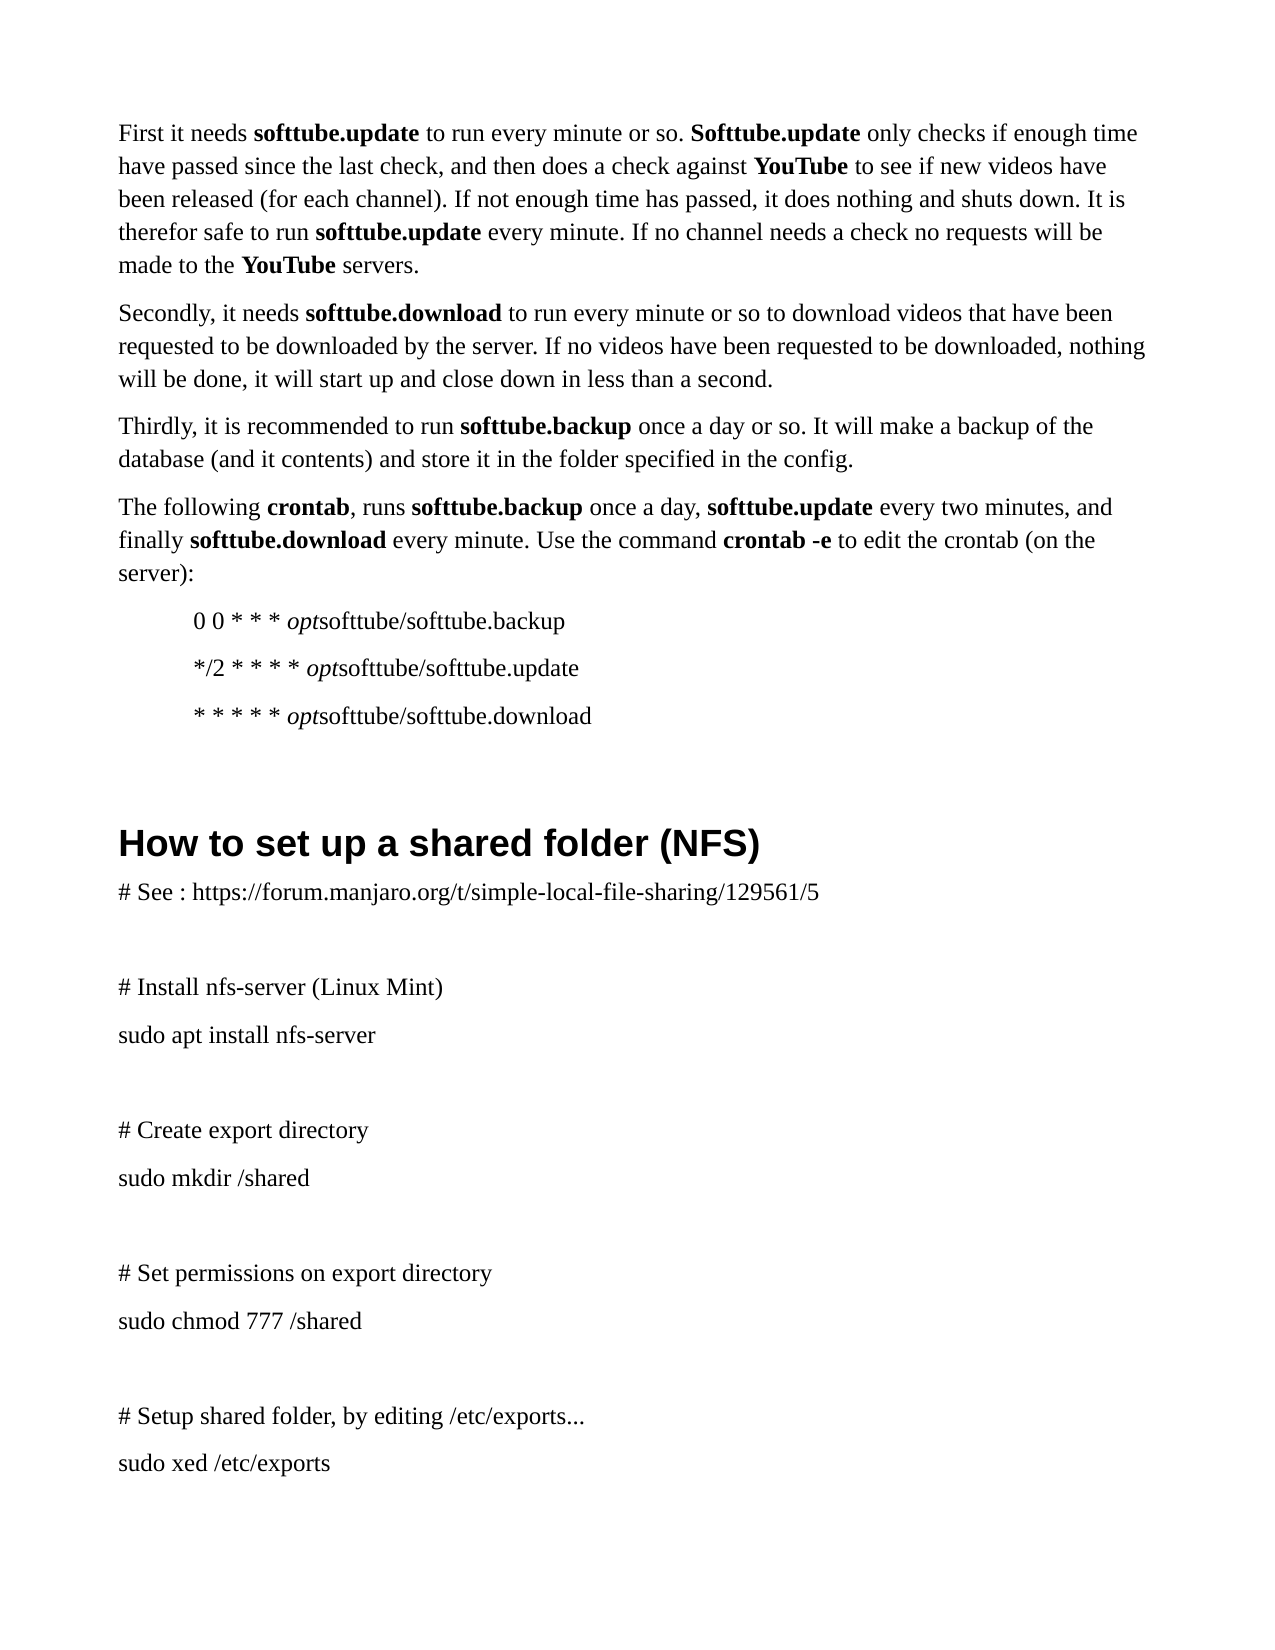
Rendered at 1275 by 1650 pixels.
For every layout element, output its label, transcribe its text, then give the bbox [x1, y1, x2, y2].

text The following crontab, runs softtube.backup once a day, softtube.update every two minutes, and finally softtube.download every minute. Use the command crontab -e to edit the crontab (on the server): [118, 492, 1157, 587]
text First it needs softtube.update to run every minute or so. Softtube.update only checks if enough time have passed since the last check, and then does a check against YouTube to see if new videos have been released (for each channel). If not enough time has passed, it does nothing and shuts down. It is therefor safe to run softtube.update every minute. If no channel needs a check no requests will be made to the YouTube servers. [118, 118, 1157, 279]
text # Set permissions on export directory [118, 1258, 1157, 1287]
text sudo mkdir /shared [118, 1163, 1157, 1192]
text # See : https://forum.manjaro.org/t/simple-local-file-sharing/129561/5 [118, 877, 1157, 906]
text * * * * * optsofttube/softtube.download [193, 701, 1157, 730]
text Secondly, it needs softtube.download to run every minute or so to download videos that have been requested to be downloaded by the server. If no videos have been requested to be downloaded, nothing will be done, it will start up and close down in less than a second. [118, 298, 1157, 393]
text # Setup shared folder, by editing /etc/exports... [118, 1401, 1157, 1430]
text sudo apt install nfs-server [118, 1020, 1157, 1049]
text sudo xed /etc/exports [118, 1448, 1157, 1477]
text 0 0 * * * optsofttube/softtube.backup [193, 606, 1157, 634]
text # Install nfs-server (Linux Mint) [118, 972, 1157, 1001]
text Thirdly, it is recommended to run softtube.backup once a day or so. It will make a backup of the database (and it contents) and store it in the folder specified in the config. [118, 411, 1157, 473]
subtitle How to set up a shared folder (NFS) [118, 821, 1157, 865]
text */2 * * * * optsofttube/softtube.update [193, 653, 1157, 682]
text # Create export directory [118, 1115, 1157, 1144]
text sudo chmod 777 /shared [118, 1306, 1157, 1334]
